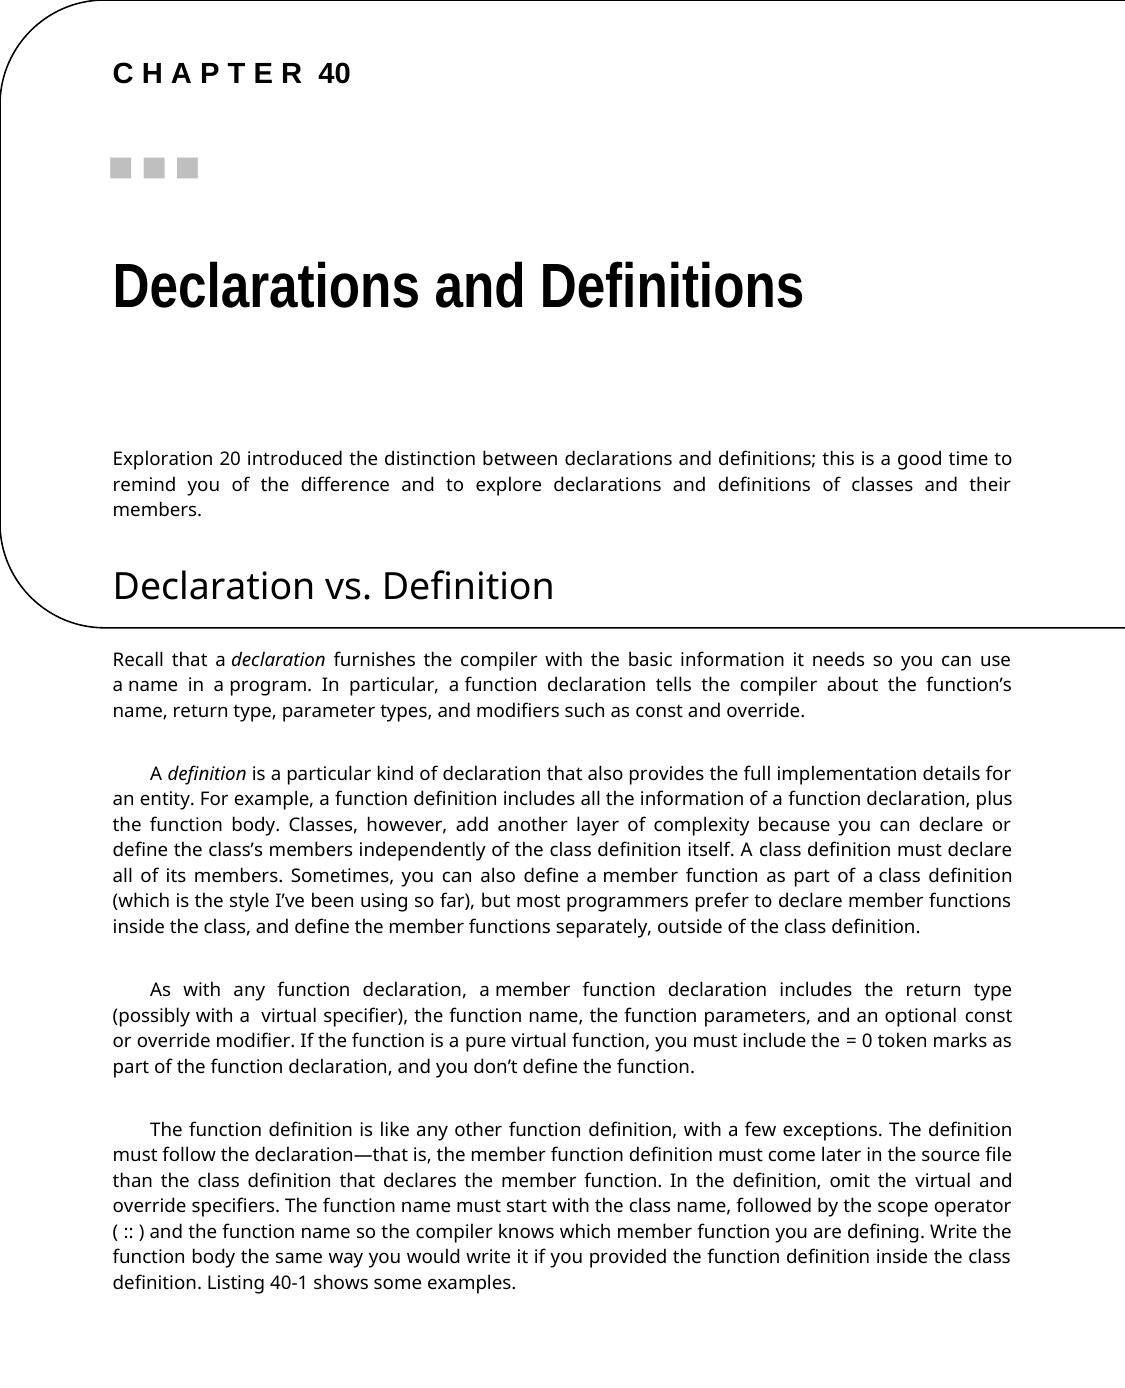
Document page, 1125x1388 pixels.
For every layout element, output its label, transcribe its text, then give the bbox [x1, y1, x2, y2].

text Exploration 20 introduced the distinction between declarations and definitions; this is a good time to remind you of the difference and to explore declarations and definitions of classes and their members. [112, 446, 1012, 522]
text As with any function declaration, a member function declaration includes the return type (possibly with a virtual specifier), the function name, the function parameters, and an optional const or override modifier. If the function is a pure virtual function, you must include the = 0 token marks as part of the function declaration, and you don’t define the function. [112, 976, 1012, 1078]
subtitle Declaration vs. Definition [112, 560, 1012, 611]
title Declarations and Definitions [112, 249, 1012, 321]
text The function definition is like any other function definition, with a few exceptions. The definition must follow the declaration—that is, the member function definition must come later in the source file than the class definition that declares the member function. In the definition, omit the virtual and override specifiers. The function name must start with the class name, followed by the scope operator ( :: ) and the function name so the compiler knows which member function you are defining. Write the function body the same way you would write it if you provided the function definition inside the class definition. Listing 40-1 shows some examples. [112, 1116, 1012, 1294]
text A definition is a particular kind of declaration that also provides the full implementation details for an entity. For example, a function definition includes all the information of a function declaration, plus the function body. Classes, however, add another layer of complexity because you can declare or define the class’s members independently of the class definition itself. A class definition must declare all of its members. Sometimes, you can also define a member function as part of a class definition (which is the style I’ve been using so far), but most programmers prefer to declare member functions inside the class, and define the member functions separately, outside of the class definition. [112, 760, 1012, 939]
text Recall that a declaration furnishes the compiler with the basic information it needs so you can use a name in a program. In particular, a function declaration tells the compiler about the function’s name, return type, parameter types, and modifiers such as const and override. [112, 646, 1012, 723]
